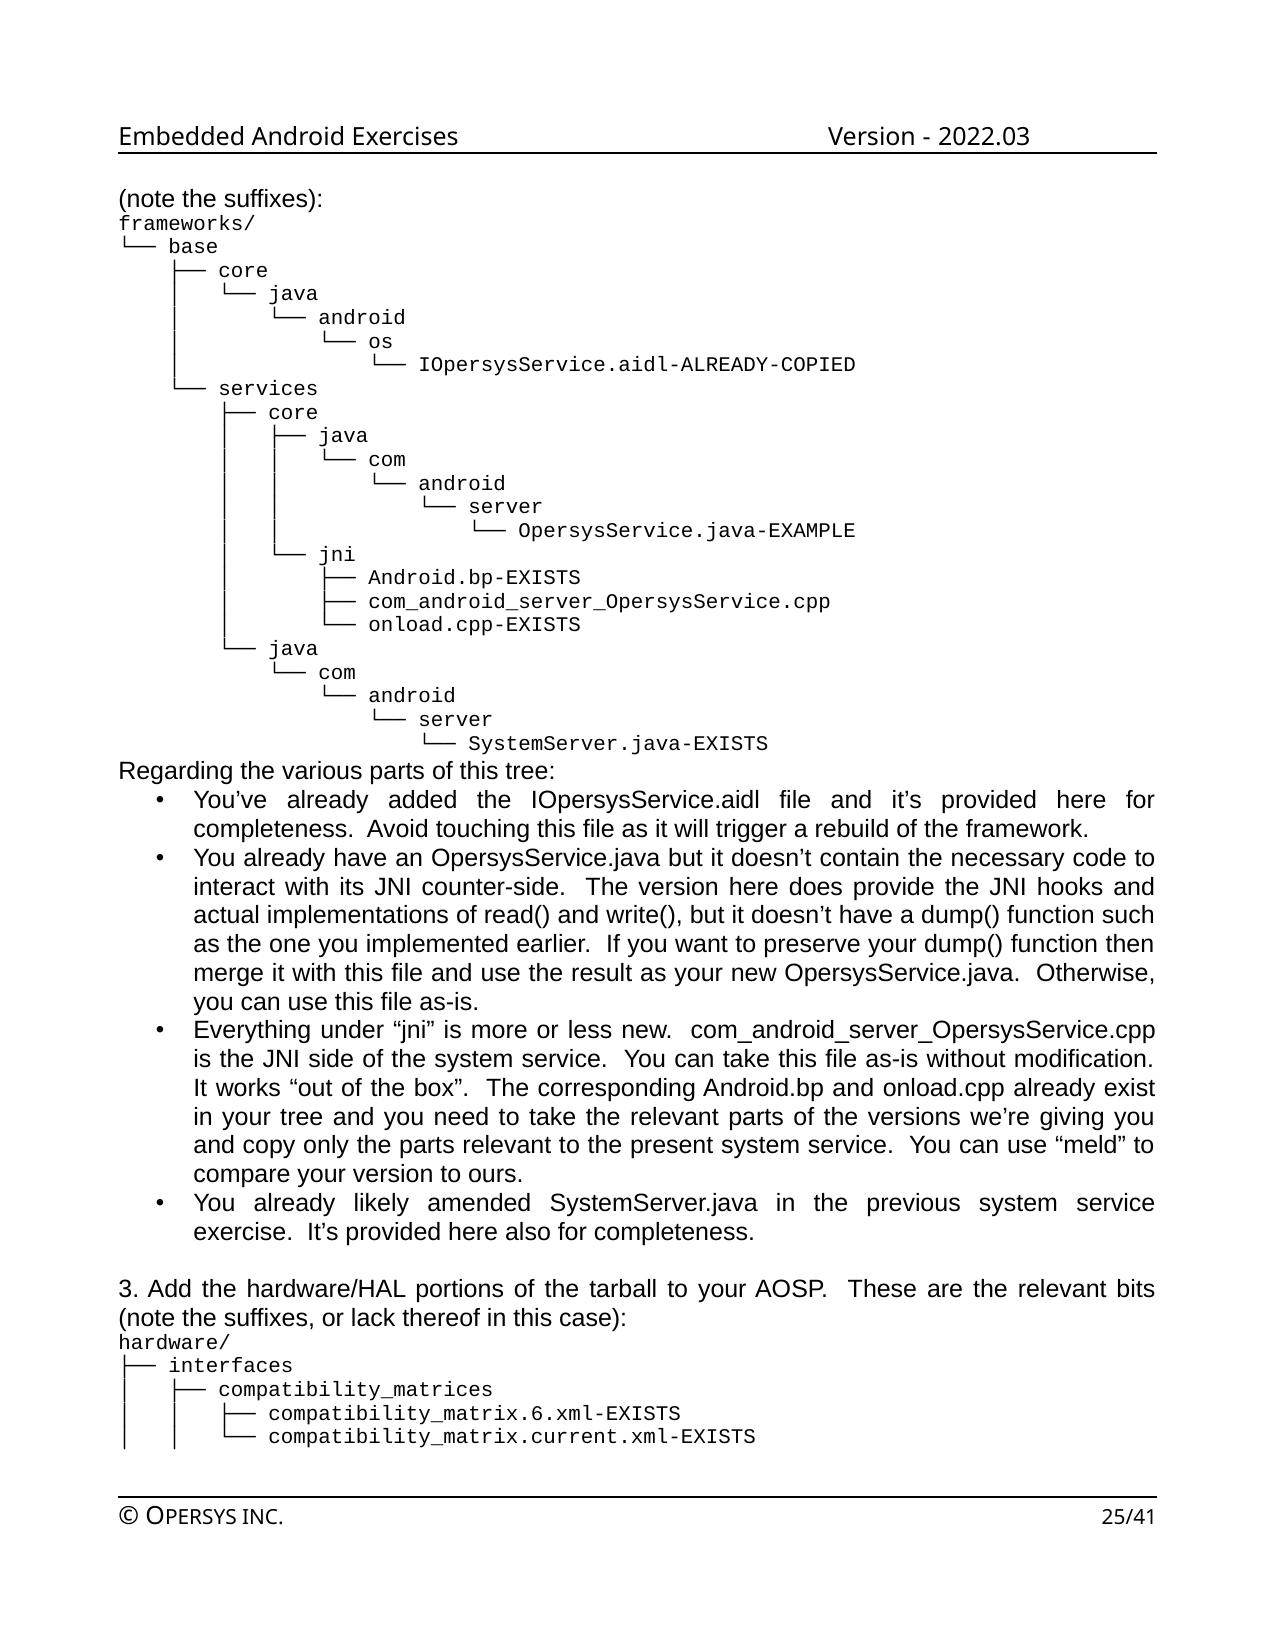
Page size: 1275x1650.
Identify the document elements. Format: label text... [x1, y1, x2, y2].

text │ │ ├── compatibility_matrix.6.xml-EXISTS [125, 1403, 174, 1426]
text 3. Add the hardware/HAL portions of the tarball to your AOSP. These are the relevant bits (note the suffixes, or lack thereof in this case): [118, 1274, 1157, 1332]
text └── services [118, 378, 1157, 402]
text └── SystemServer.java-EXISTS [118, 733, 1157, 756]
text │ └── os [118, 331, 174, 354]
text └── com [118, 662, 1157, 685]
text │ ├── compatibility_matrices [118, 1379, 1157, 1403]
list Everything under “jni” is more or less new. com_android_server_OpersysService.cpp is the JNI side of the system service. You can take this file as-is without modification. It works “out of the box”. The corresponding Android.bp and onload.cpp already exist in your tree and you need to take the relevant parts of the versions we’re giving you and copy only the parts relevant to the present system service. You can use “meld” to compare your version to ours. [156, 1015, 1157, 1188]
text │ ├── com_android_server_OpersysService.cpp [325, 591, 1157, 614]
text ├── core [118, 402, 224, 425]
list You’ve already added the IOpersysService.aidl file and it’s provided here for completeness. Avoid touching this file as it will trigger a rebuild of the framework. [156, 785, 1157, 843]
text │ │ ├── compatibility_matrix.6.xml-EXISTS [175, 1403, 224, 1426]
text │ │ └── android [275, 473, 1157, 496]
text │ │ └── OpersysService.java-EXAMPLE [275, 520, 1157, 543]
text │ │ └── OpersysService.java-EXAMPLE [225, 520, 274, 543]
text │ │ └── OpersysService.java-EXAMPLE [118, 520, 224, 543]
text └── android [118, 685, 1157, 709]
text │ └── java [118, 283, 1157, 307]
text │ ├── java [118, 425, 1157, 449]
text ├── core [225, 402, 1157, 425]
text │ ├── Android.bp-EXISTS [118, 567, 1157, 591]
text └── java [118, 638, 1157, 662]
text │ ├── com_android_server_OpersysService.cpp [118, 591, 224, 614]
text ├── interfaces [118, 1355, 1157, 1379]
text │ ├── com_android_server_OpersysService.cpp [225, 591, 324, 614]
text │ │ └── android [118, 473, 224, 496]
text │ │ └── server [118, 496, 1157, 520]
text │ └── onload.cpp-EXISTS [118, 614, 1157, 638]
list You already have an OpersysService.java but it doesn’t contain the necessary code to interact with its JNI counter-side. The version here does provide the JNI hooks and actual implementations of read() and write(), but it doesn’t have a dump() function such as the one you implemented earlier. If you want to preserve your dump() function then merge it with this file and use the result as your new OpersysService.java. Otherwise, you can use this file as-is. [156, 843, 1157, 1015]
text │ │ ├── compatibility_matrix.6.xml-EXISTS [225, 1403, 1157, 1426]
text │ └── os [175, 331, 1157, 354]
text └── base [118, 236, 1157, 260]
text └── server [118, 709, 1157, 733]
text │ └── jni [118, 543, 1157, 567]
list You already likely amended SystemServer.java in the previous system service exercise. It’s provided here also for completeness. [156, 1188, 1157, 1246]
text Regarding the various parts of this tree: [118, 756, 1157, 785]
text hardware/ [118, 1332, 1157, 1355]
text ├── core [118, 260, 174, 283]
text │ │ └── com [118, 449, 1157, 473]
text │ │ └── android [225, 473, 274, 496]
text (note the suffixes): [118, 184, 1157, 212]
text frameworks/ [118, 212, 1157, 236]
text ├── core [175, 260, 1157, 283]
text │ │ └── compatibility_matrix.current.xml-EXISTS [118, 1426, 1157, 1450]
text │ └── IOpersysService.aidl-ALREADY-COPIED [118, 354, 1157, 378]
text │ └── android [118, 307, 1157, 331]
